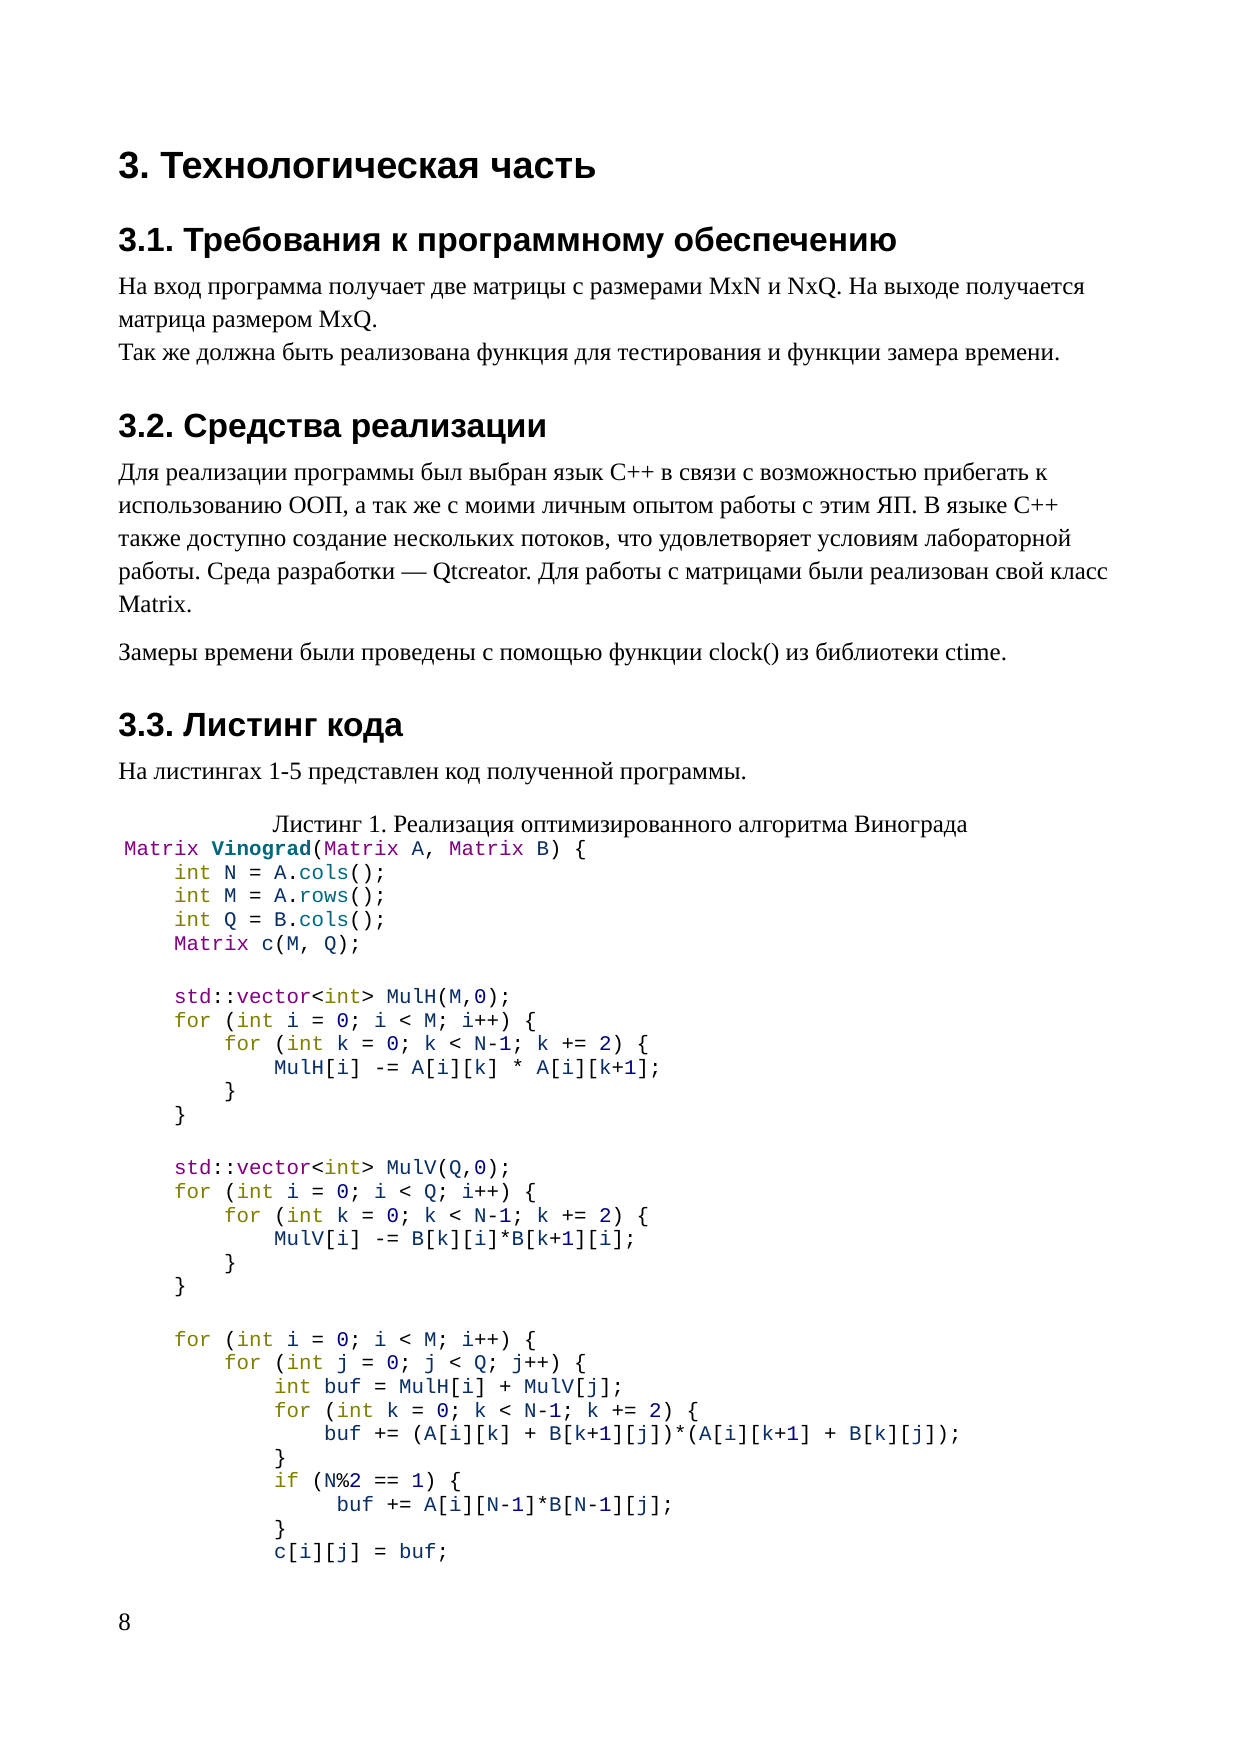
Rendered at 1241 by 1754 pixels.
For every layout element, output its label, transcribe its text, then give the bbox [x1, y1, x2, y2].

list Замеры времени были проведены с помощью функции clock() из библиотеки ctime. [118, 637, 1122, 665]
subtitle 3.3. Листинг кода [118, 705, 1122, 744]
table_header Листинг 1. Реализация оптимизированного алгоритма Винограда Matrix Vinograd(Matrix A, Matrix B) { int N = A.cols(); int M = A.rows(); int Q = B.cols(); Matrix c(M, Q); std::vector<int> MulH(M,0); for (int i = 0; i < M; i++) { for (int k = 0; k < N-1; k += 2) { MulH[i] -= A[i][k] * A[i][k+1]; } } std::vector<int> MulV(Q,0); for (int i = 0; i < Q; i++) { for (int k = 0; k < N-1; k += 2) { MulV[i] -= B[k][i]*B[k+1][i]; } } for (int i = 0; i < M; i++) { for (int j = 0; j < Q; j++) { int buf = MulH[i] + MulV[j]; for (int k = 0; k < N-1; k += 2) { buf += (A[i][k] + B[k+1][j])*(A[i][k+1] + B[k][j]); } if (N%2 == 1) { buf += A[i][N-1]*B[N-1][j]; } c[i][j] = buf; [118, 804, 1122, 1571]
list Для реализации программы был выбран язык С++ в связи с возможностью прибегать к использованию ООП, а так же с моими личным опытом работы с этим ЯП. В языке С++ также доступно создание нескольких потоков, что удовлетворяет условиям лабораторной работы. Среда разработки — Qtcreator. Для работы с матрицами были реализован свой класс Matrix. [118, 457, 1122, 618]
subtitle 3.1. Требования к программному обеспечению [118, 220, 1122, 259]
list На вход программа получает две матрицы с размерами MxN и NxQ. На выходе получается матрица размером MxQ. Так же должна быть реализована функция для тестирования и функции замера времени. [118, 271, 1122, 366]
text На листингах 1-5 представлен код полученной программы. [118, 756, 1122, 785]
subtitle 3.2. Средства реализации [118, 406, 1122, 444]
subtitle 3. Технологическая часть [118, 143, 1122, 187]
